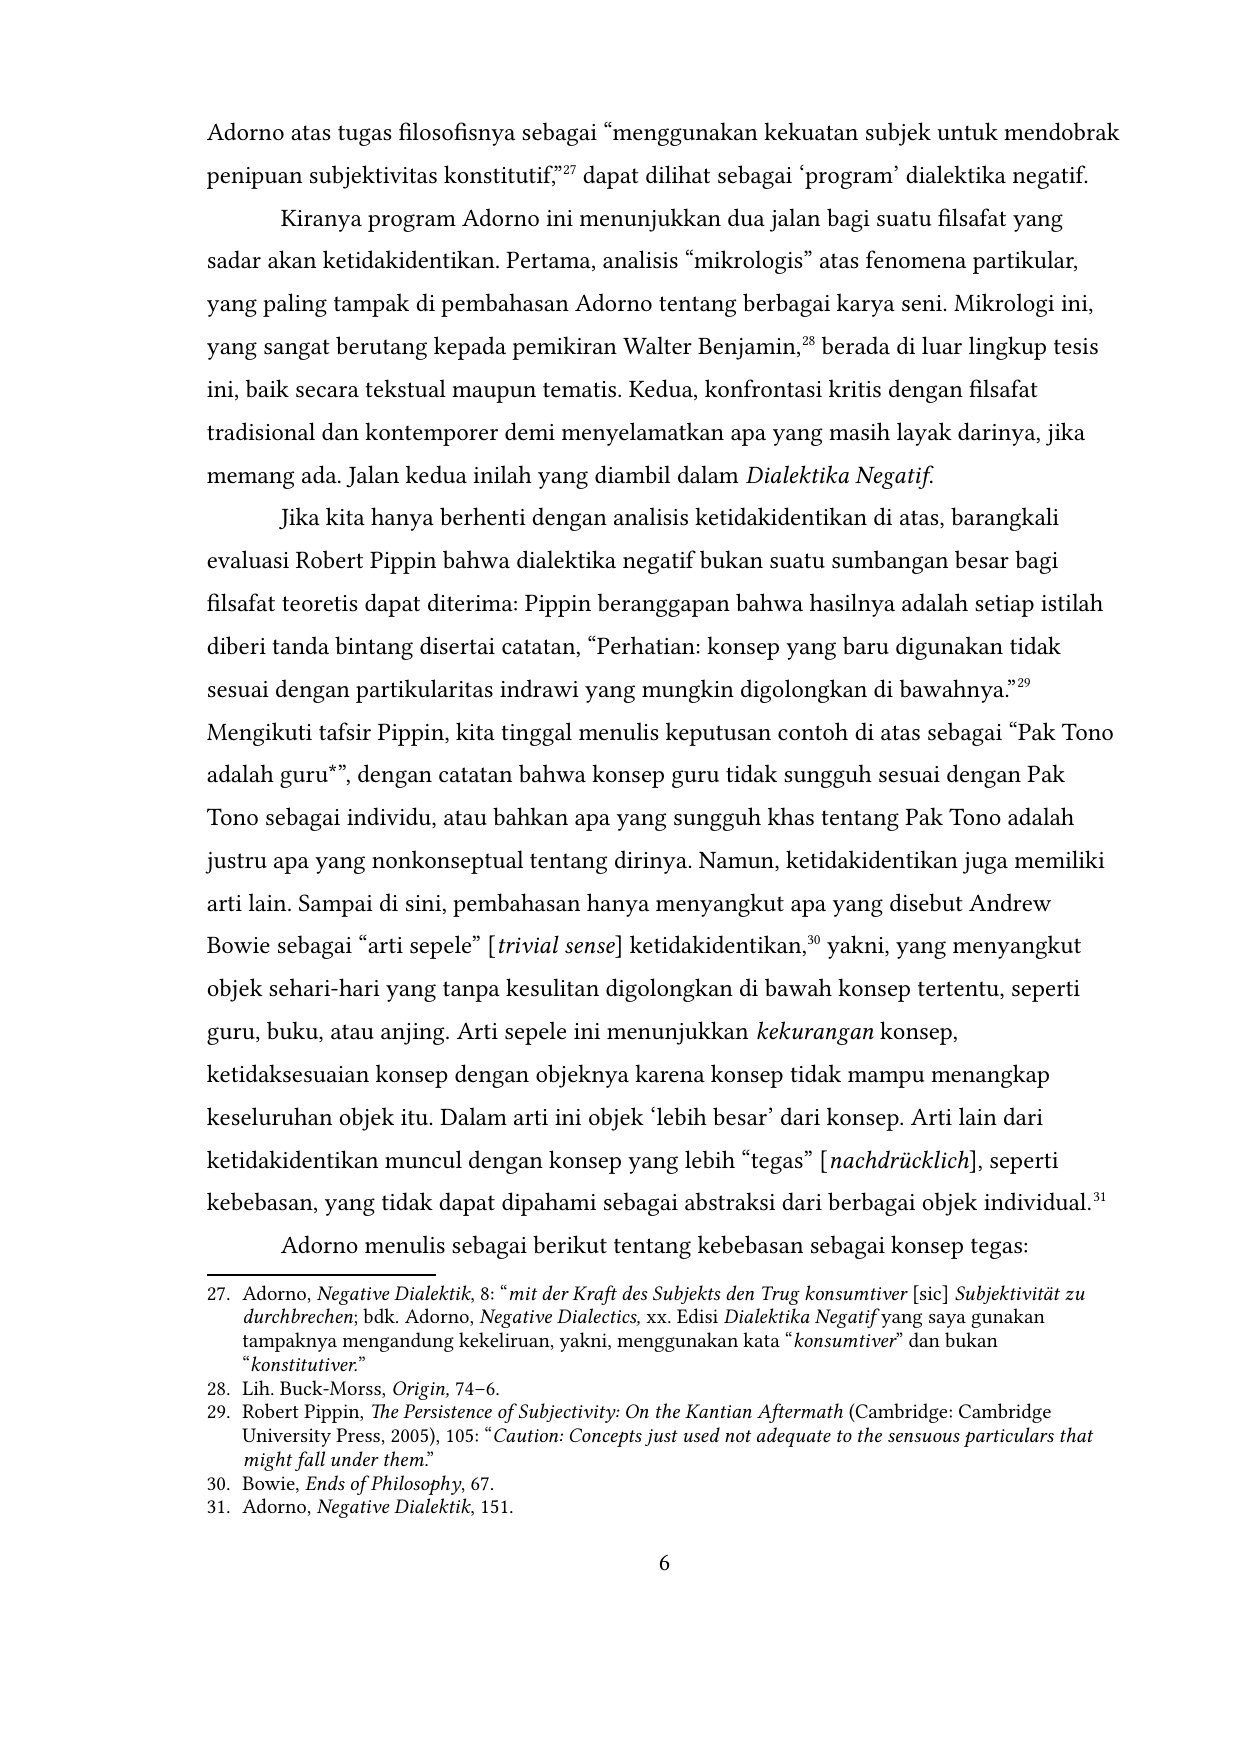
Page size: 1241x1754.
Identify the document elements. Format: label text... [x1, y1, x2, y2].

text Bowie, Ends of Philosophy, 67. [207, 1471, 1122, 1495]
text Robert Pippin, The Persistence of Subjectivity: On the Kantian Aftermath (Cambridge: Cambridge University Press, 2005), 105: “Caution: Concepts just used not adequate to the sensuous particulars that might fall under them.” [207, 1400, 1122, 1471]
text Lih. Buck-Morss, Origin, 74–6. [207, 1376, 1122, 1400]
text Adorno atas tugas filosofisnya sebagai “menggunakan kekuatan subjek untuk mendobrak penipuan subjektivitas konstitutif,” dapat dilihat sebagai ‘program’ dialektika negatif. [207, 118, 1122, 189]
text Jika kita hanya berhenti dengan analisis ketidakidentikan di atas, barangkali evaluasi Robert Pippin bahwa dialektika negatif bukan suatu sumbangan besar bagi filsafat teoretis dapat diterima: Pippin beranggapan bahwa hasilnya adalah setiap istilah diberi tanda bintang disertai catatan, “Perhatian: konsep yang baru digunakan tidak sesuai dengan partikularitas indrawi yang mungkin digolongkan di bawahnya.” Mengikuti tafsir Pippin, kita tinggal menulis keputusan contoh di atas sebagai “Pak Tono adalah guru*”, dengan catatan bahwa konsep guru tidak sungguh sesuai dengan Pak Tono sebagai individu, atau bahkan apa yang sungguh khas tentang Pak Tono adalah justru apa yang nonkonseptual tentang dirinya. Namun, ketidakidentikan juga memiliki arti lain. Sampai di sini, pembahasan hanya menyangkut apa yang disebut Andrew Bowie sebagai “arti sepele” [trivial sense] ketidakidentikan, yakni, yang menyangkut objek sehari-hari yang tanpa kesulitan digolongkan di bawah konsep tertentu, seperti guru, buku, atau anjing. Arti sepele ini menunjukkan kekurangan konsep, ketidaksesuaian konsep dengan objeknya karena konsep tidak mampu menangkap keseluruhan objek itu. Dalam arti ini objek ‘lebih besar’ dari konsep. Arti lain dari ketidakidentikan muncul dengan konsep yang lebih “tegas” [nachdrücklich], seperti kebebasan, yang tidak dapat dipahami sebagai abstraksi dari berbagai objek individual. [207, 503, 1122, 1217]
text Adorno, Negative Dialektik, 151. [207, 1495, 1122, 1519]
text Kiranya program Adorno ini menunjukkan dua jalan bagi suatu filsafat yang sadar akan ketidakidentikan. Pertama, analisis “mikrologis” atas fenomena partikular, yang paling tampak di pembahasan Adorno tentang berbagai karya seni. Mikrologi ini, yang sangat berutang kepada pemikiran Walter Benjamin, berada di luar lingkup tesis ini, baik secara tekstual maupun tematis. Kedua, konfrontasi kritis dengan filsafat tradisional dan kontemporer demi menyelamatkan apa yang masih layak darinya, jika memang ada. Jalan kedua inilah yang diambil dalam Dialektika Negatif. [207, 204, 1122, 489]
text Adorno, Negative Dialektik, 8: “mit der Kraft des Subjekts den Trug konsumtiver [sic] Subjektivität zu durchbrechen; bdk. Adorno, Negative Dialectics, xx. Edisi Dialektika Negatif yang saya gunakan tampaknya mengandung kekeliruan, yakni, menggunakan kata “konsumtiver” dan bukan “konstitutiver.” [207, 1281, 1122, 1376]
text Adorno menulis sebagai berikut tentang kebebasan sebagai konsep tegas: [207, 1231, 1122, 1260]
